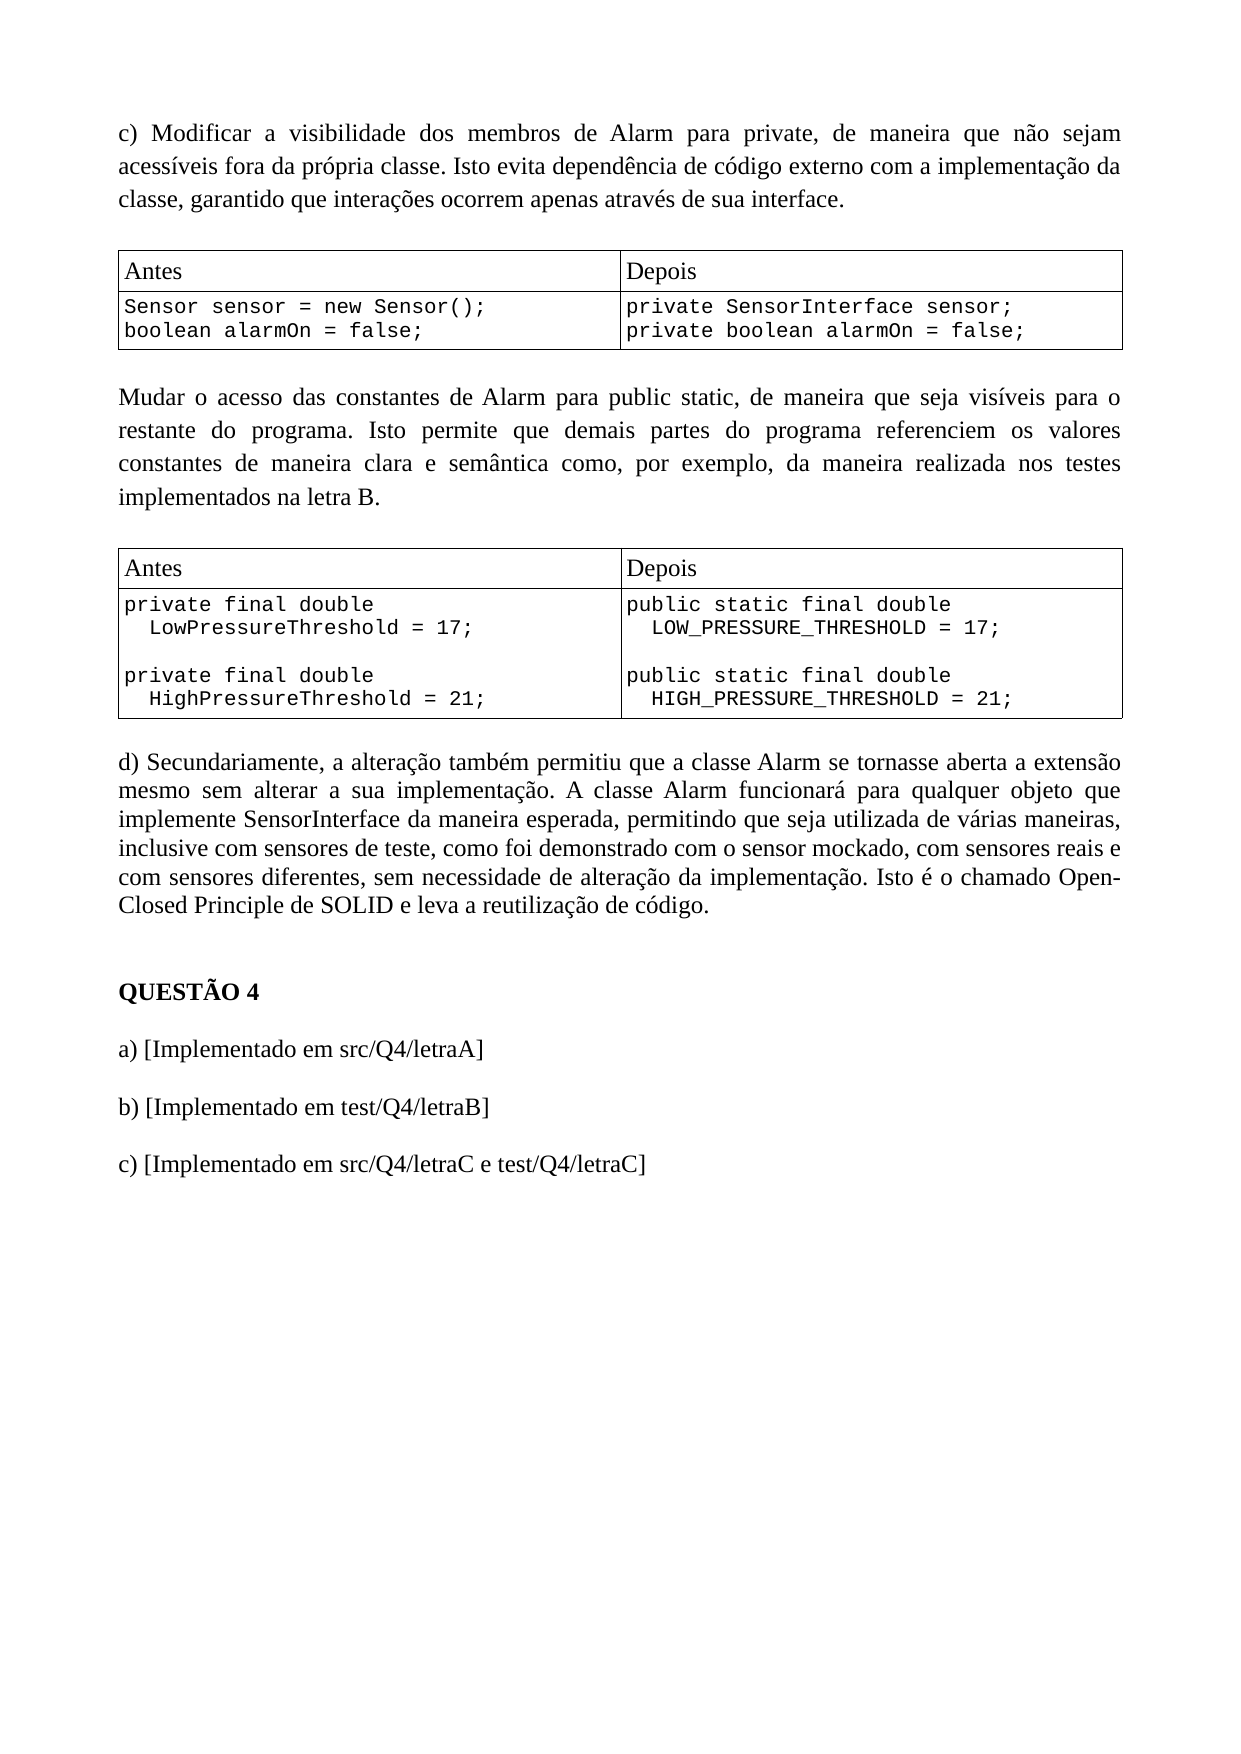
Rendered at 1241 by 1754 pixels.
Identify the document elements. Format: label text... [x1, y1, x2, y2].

table_header Antes [119, 549, 621, 588]
text c) Modificar a visibilidade dos membros de Alarm para private, de maneira que não sejam acessíveis fora da própria classe. Isto evita dependência de código externo com a implementação da classe, garantido que interações ocorrem apenas através de sua interface. [118, 118, 1122, 213]
table_cell public static final double LOW_PRESSURE_THRESHOLD = 17; public static final double HIGH_PRESSURE_THRESHOLD = 21; [622, 589, 1122, 718]
table_header Depois [622, 549, 1122, 588]
table_header Antes [119, 251, 620, 291]
table_header Depois [621, 251, 1122, 291]
table_cell private SensorInterface sensor; private boolean alarmOn = false; [621, 292, 1122, 349]
table_cell Sensor sensor = new Sensor(); boolean alarmOn = false; [119, 292, 620, 349]
text d) Secundariamente, a alteração também permitiu que a classe Alarm se tornasse aberta a extensão mesmo sem alterar a sua implementação. A classe Alarm funcionará para qualquer objeto que implemente SensorInterface da maneira esperada, permitindo que seja utilizada de várias maneiras, inclusive com sensores de teste, como foi demonstrado com o sensor mockado, com sensores reais e com sensores diferentes, sem necessidade de alteração da implementação. Isto é o chamado Open-Closed Principle de SOLID e leva a reutilização de código. [118, 747, 1122, 919]
text c) [Implementado em src/Q4/letraC e test/Q4/letraC] [118, 1149, 1122, 1178]
text b) [Implementado em test/Q4/letraB] [118, 1092, 1122, 1120]
text Mudar o acesso das constantes de Alarm para public static, de maneira que seja visíveis para o restante do programa. Isto permite que demais partes do programa referenciem os valores constantes de maneira clara e semântica como, por exemplo, da maneira realizada nos testes implementados na letra B. [118, 382, 1122, 510]
table_cell private final double LowPressureThreshold = 17; private final double HighPressureThreshold = 21; [119, 589, 621, 718]
text QUESTÃO 4 [118, 977, 1122, 1005]
text a) [Implementado em src/Q4/letraA] [118, 1034, 1122, 1063]
